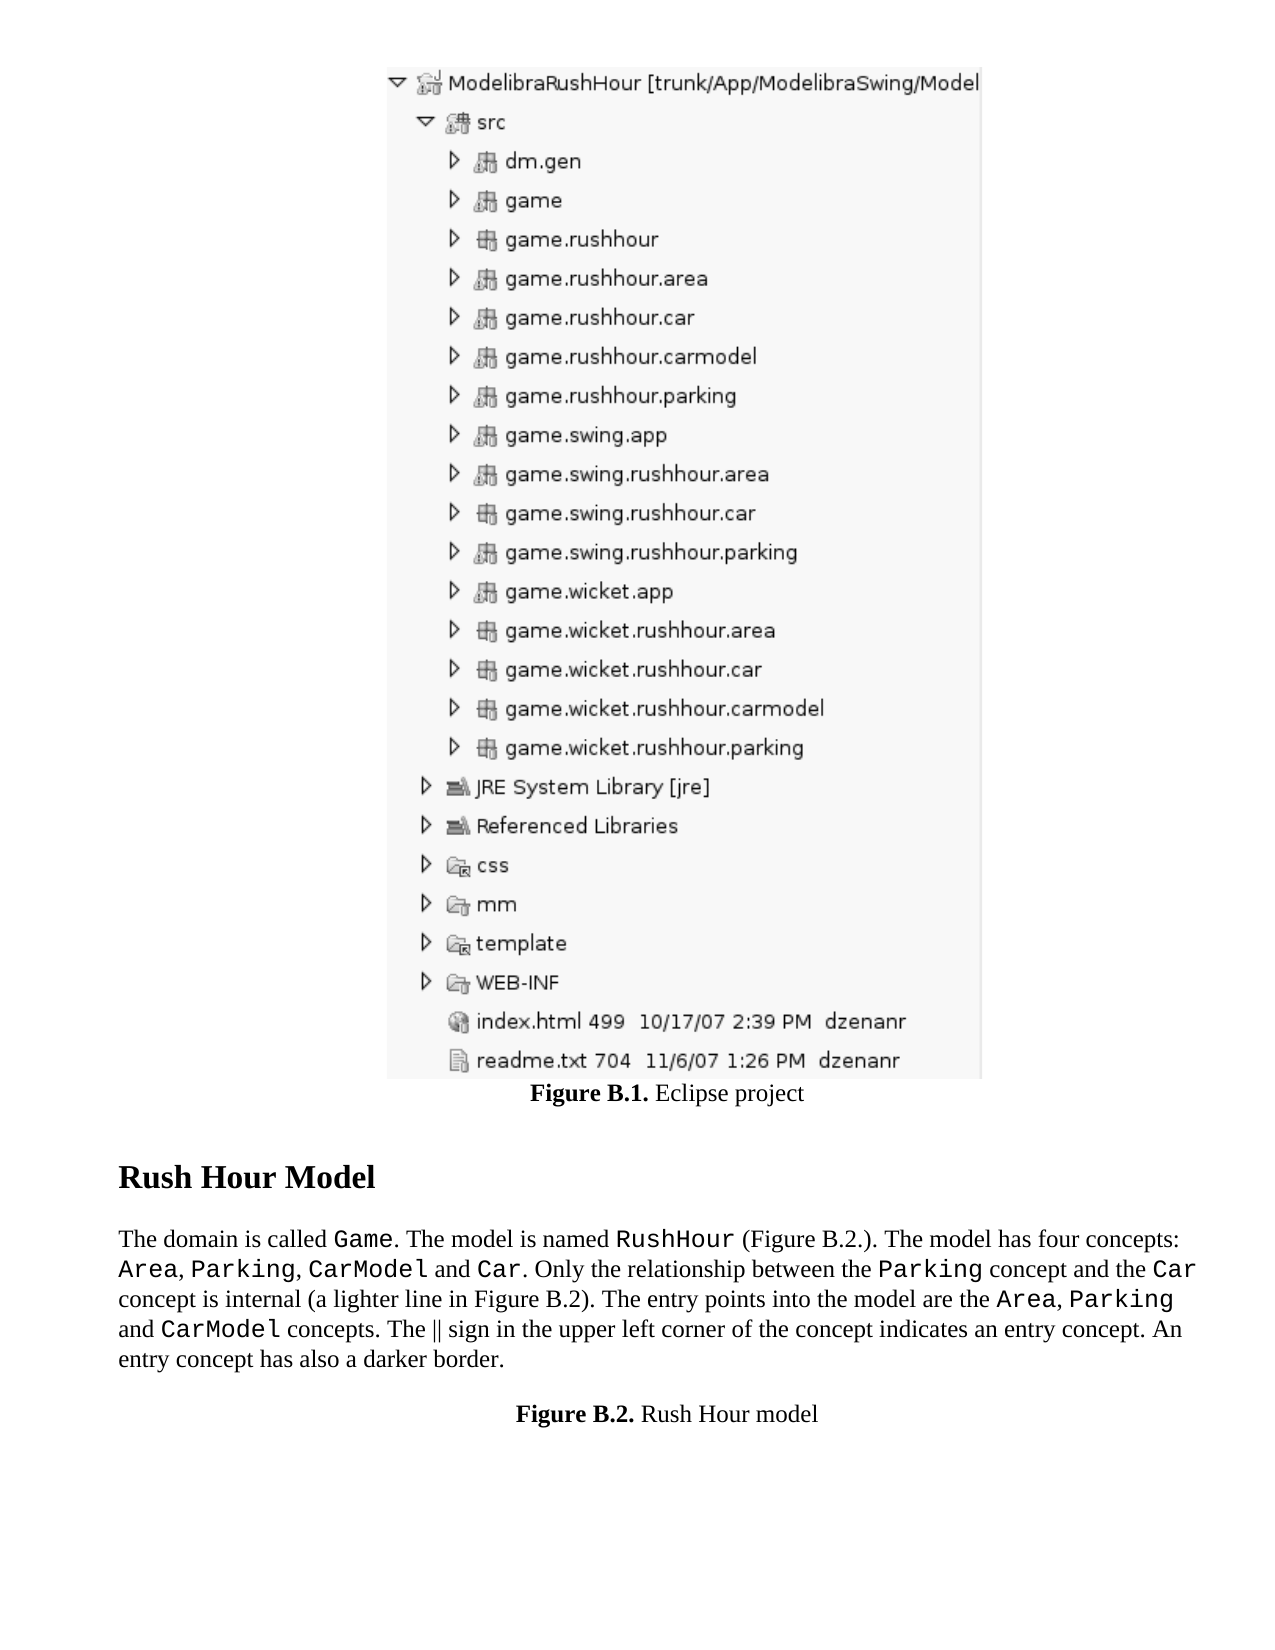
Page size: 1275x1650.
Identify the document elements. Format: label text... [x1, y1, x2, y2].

text Figure B.2. Rush Hour model [118, 1400, 1216, 1428]
subtitle Rush Hour Model [118, 1159, 1216, 1196]
text Figure B.1. Eclipse project [118, 59, 1216, 1107]
picture [386, 67, 983, 1079]
text The domain is called Game. The model is named RushHour (Figure B.2.). The model has four concepts: Area, Parking, CarModel and Car. Only the relationship between the Parking concept and the Car concept is internal (a lighter line in Figure B.2). The entry points into the model are the Area, Parking and CarModel concepts. The || sign in the upper left corner of the concept indicates an entry concept. An entry concept has also a darker border. [118, 1226, 1216, 1372]
